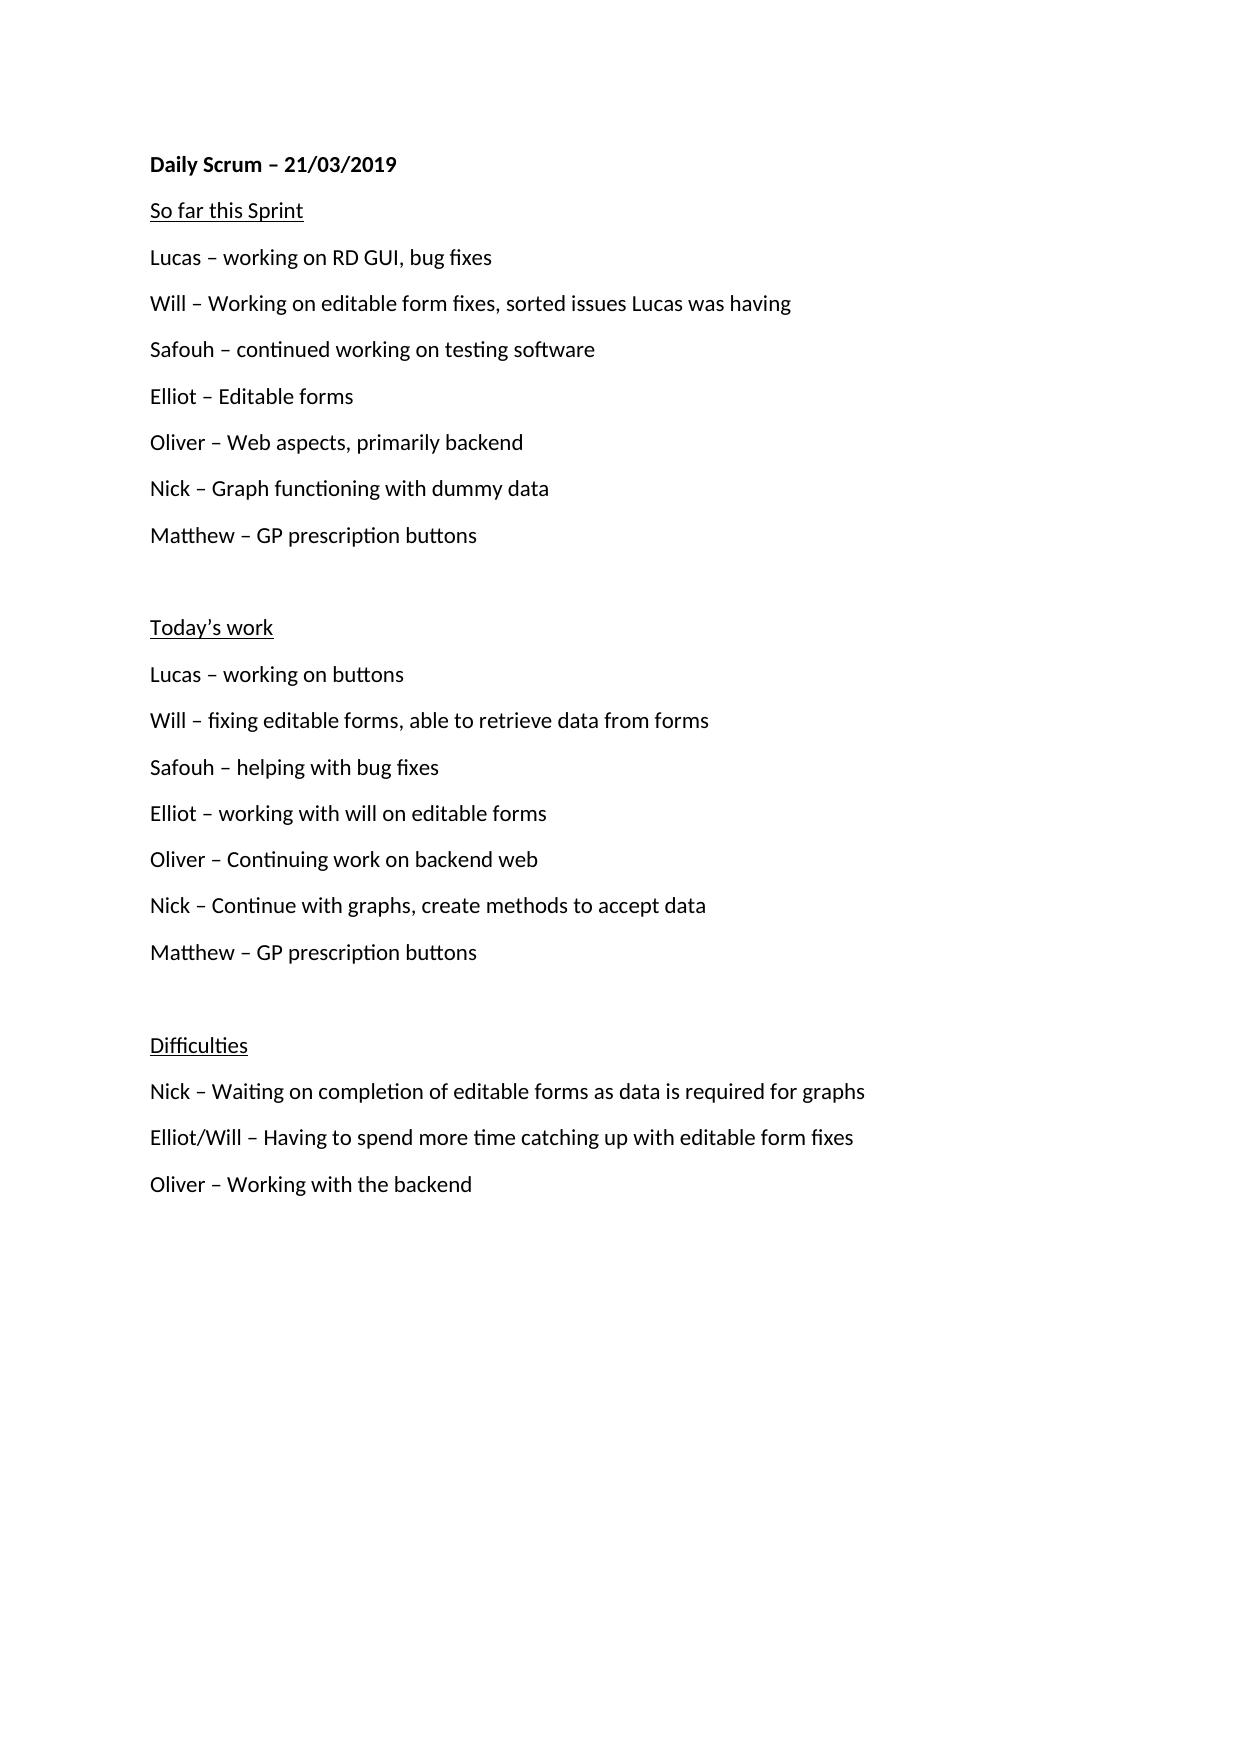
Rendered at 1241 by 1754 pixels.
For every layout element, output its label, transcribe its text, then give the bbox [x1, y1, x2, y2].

text Will – fixing editable forms, able to retrieve data from forms [150, 706, 1090, 734]
text So far this Sprint [150, 196, 1090, 224]
text Nick – Continue with graphs, create methods to accept data [150, 892, 1090, 920]
text Lucas – working on buttons [150, 660, 1090, 688]
text Oliver – Continuing work on backend web [150, 845, 1090, 873]
text Safouh – continued working on testing software [150, 335, 1090, 363]
text Elliot/Will – Having to spend more time catching up with editable form fixes [150, 1123, 1090, 1151]
text Will – Working on editable form fixes, sorted issues Lucas was having [150, 289, 1090, 317]
text Today’s work [150, 613, 1090, 642]
text Elliot – working with will on editable forms [150, 799, 1090, 827]
text Matthew – GP prescription buttons [150, 938, 1090, 966]
text Safouh – helping with bug fixes [150, 753, 1090, 781]
text Matthew – GP prescription buttons [150, 521, 1090, 549]
text Daily Scrum – 21/03/2019 [150, 150, 1090, 178]
text Elliot – Editable forms [150, 382, 1090, 410]
text Lucas – working on RD GUI, bug fixes [150, 243, 1090, 271]
text Oliver – Working with the backend [150, 1170, 1090, 1198]
text Nick – Waiting on completion of editable forms as data is required for graphs [150, 1077, 1090, 1105]
text Difficulties [150, 1031, 1090, 1059]
text Oliver – Web aspects, primarily backend [150, 428, 1090, 456]
text Nick – Graph functioning with dummy data [150, 474, 1090, 502]
